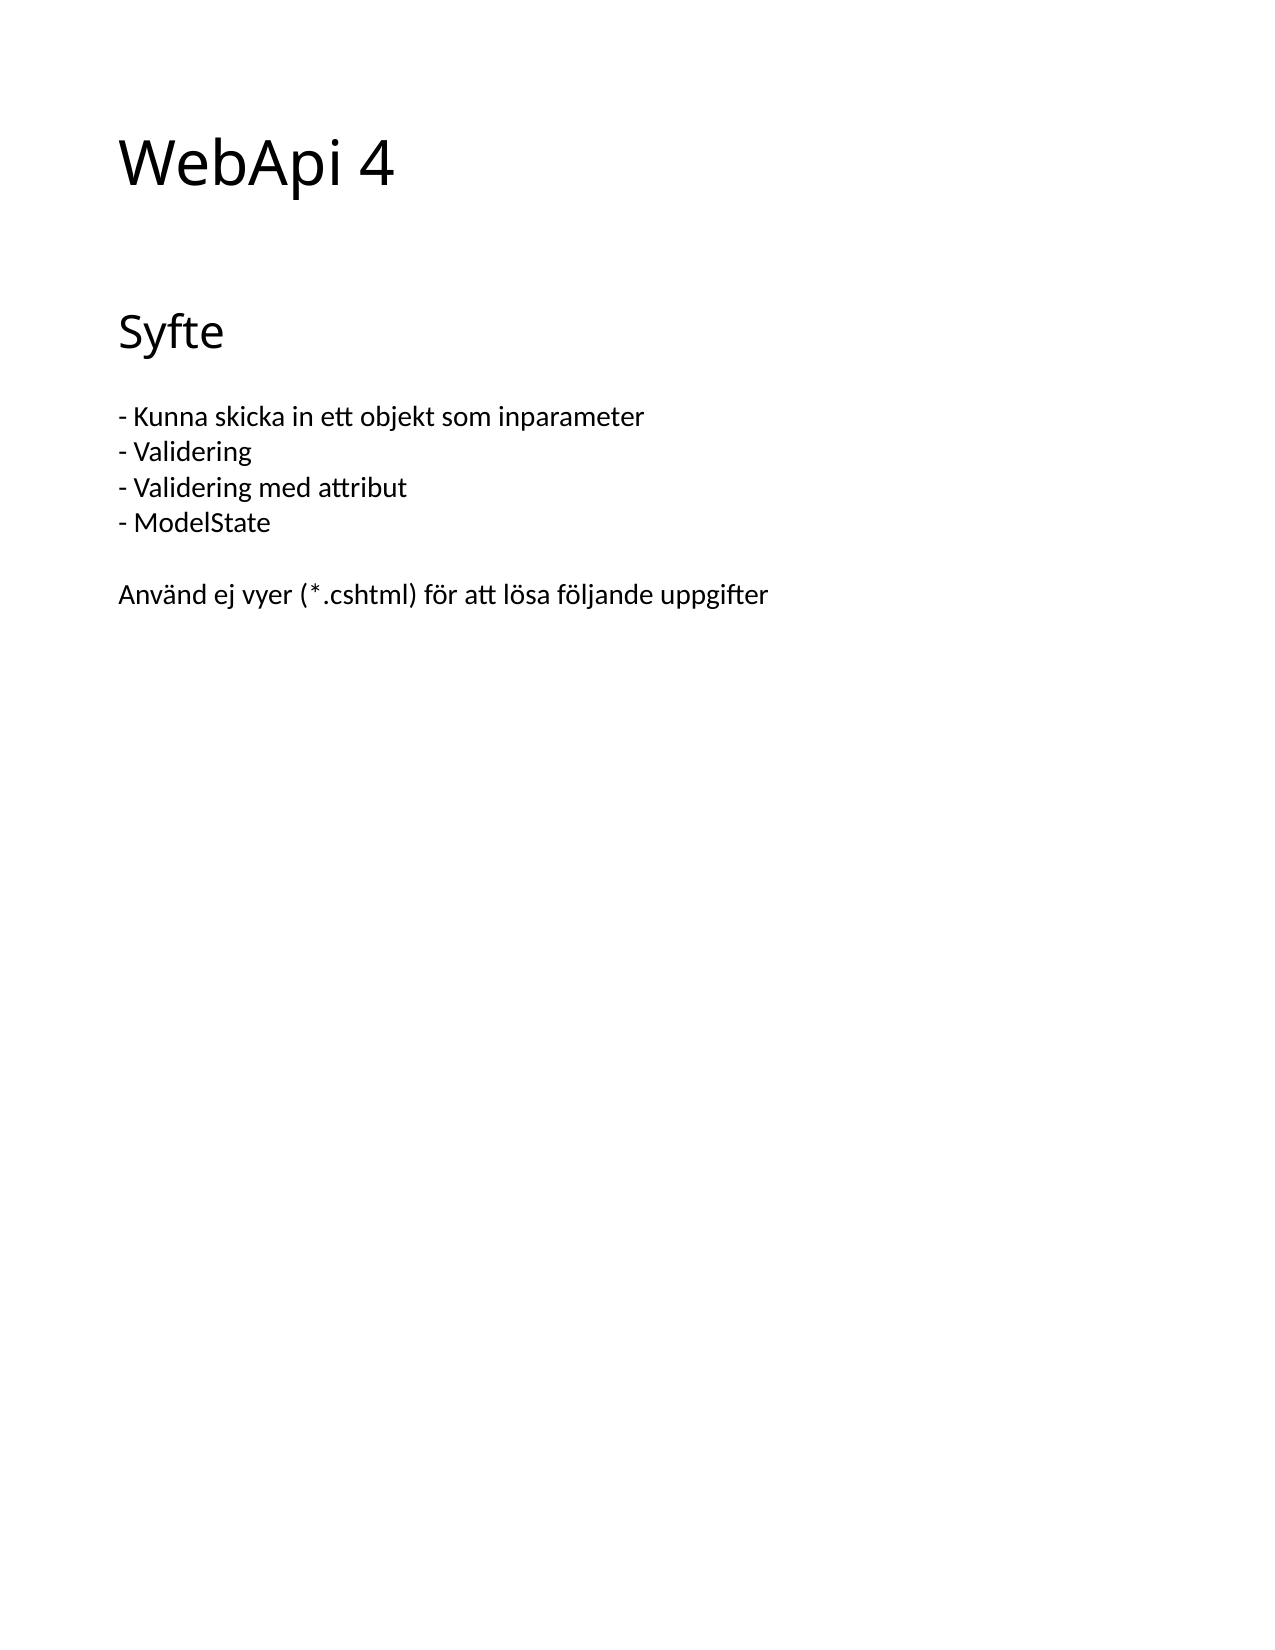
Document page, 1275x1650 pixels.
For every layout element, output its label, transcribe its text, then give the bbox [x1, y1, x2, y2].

text Syfte [118, 300, 1157, 362]
text - Validering [118, 433, 1157, 469]
text - Validering med attribut [118, 469, 1157, 504]
text - ModelState [118, 504, 1157, 540]
text Använd ej vyer (*.cshtml) för att lösa följande uppgifter [118, 576, 1157, 611]
text WebApi 4 [118, 118, 1157, 203]
text - Kunna skicka in ett objekt som inparameter [118, 398, 1157, 433]
